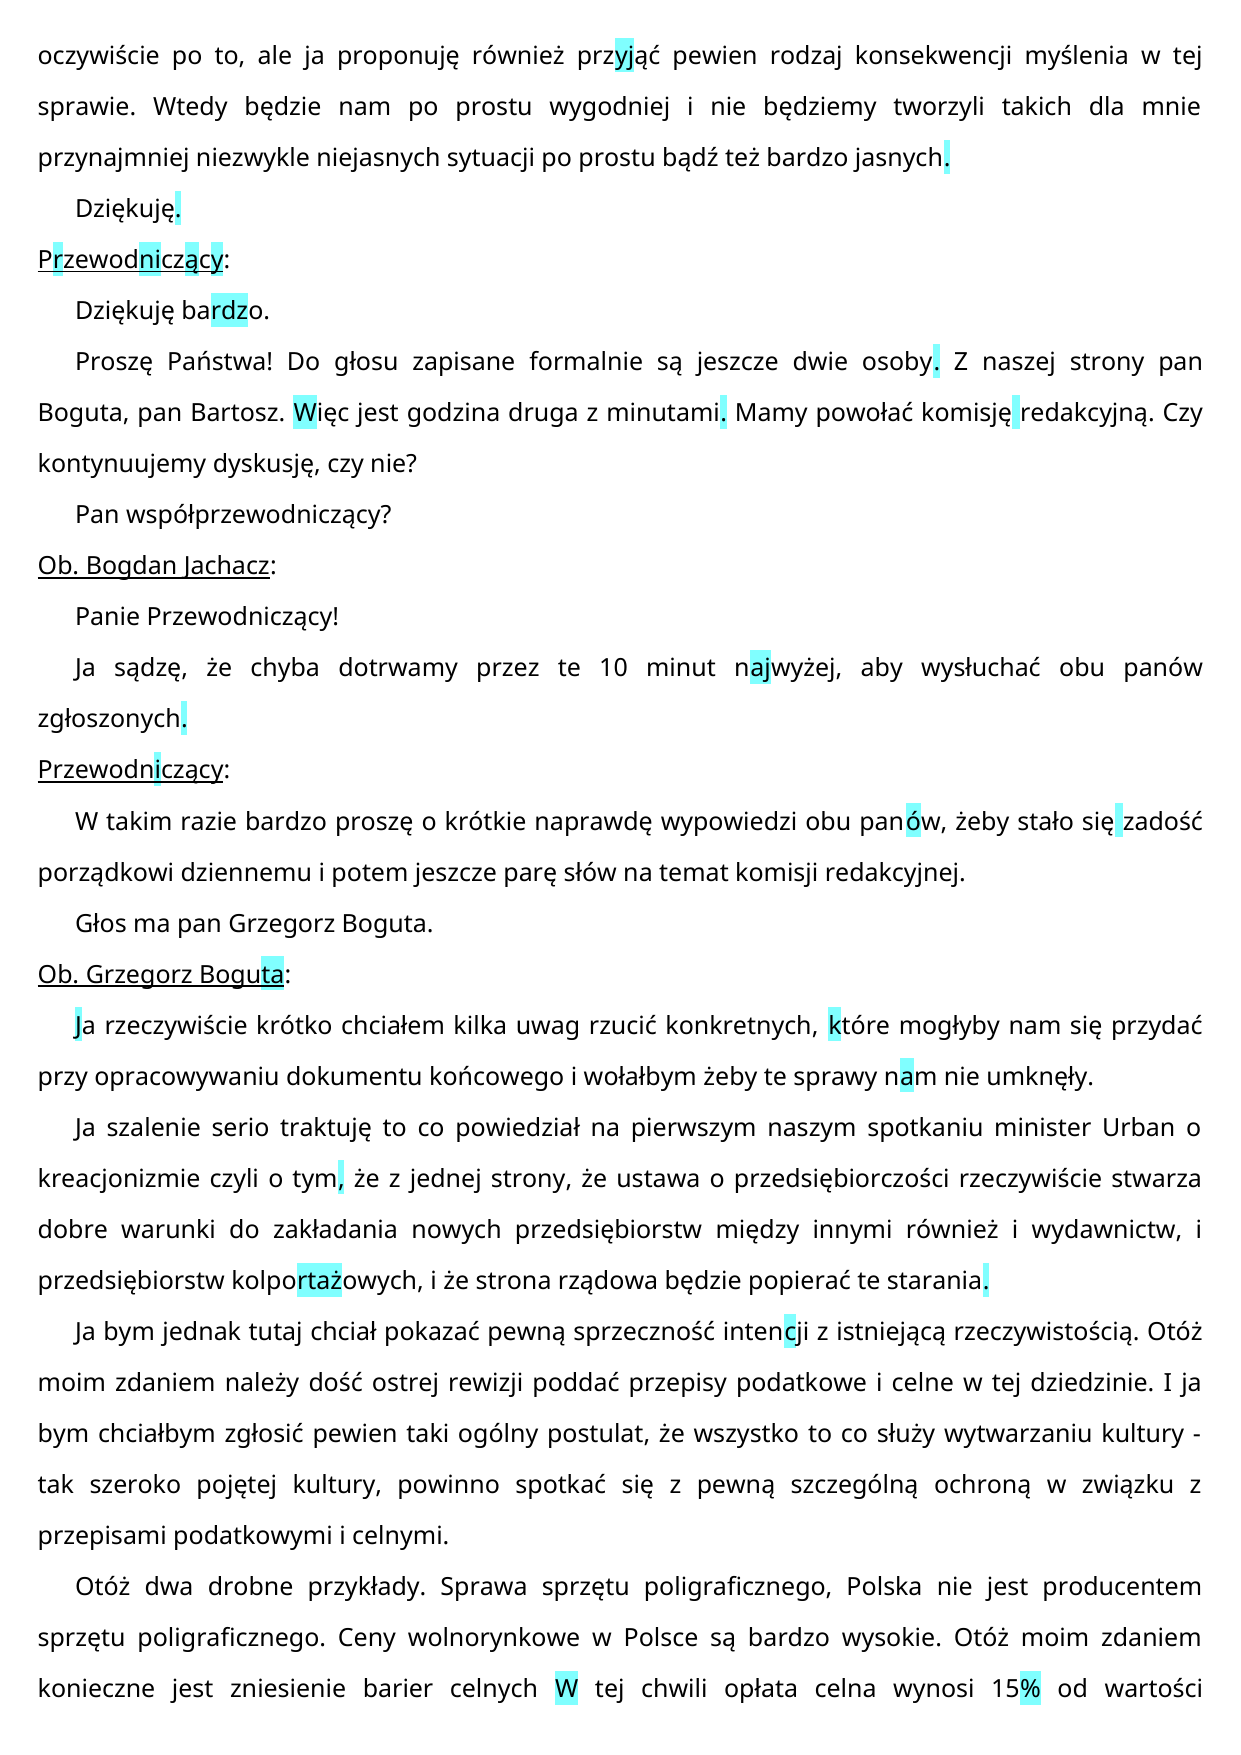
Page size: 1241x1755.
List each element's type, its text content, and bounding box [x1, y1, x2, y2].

text Ja bym jednak tutaj chciał pokazać pewną sprzeczność intencji z istniejącą rzeczywistością. Otóż moim zdaniem należy dość ostrej rewizji poddać przepisy podatkowe i celne w tej dziedzinie. I ja bym chciałbym zgłosić pewien taki ogólny postulat, że wszystko to co służy wytwarzaniu kultury - tak szeroko pojętej kultury, powinno spotkać się z pewną szczególną ochroną w związku z przepisami podatkowymi i celnymi. [37, 1313, 1203, 1552]
text Dziękuję bardzo. [37, 293, 1203, 327]
text Pan współprzewodniczący? [37, 497, 1203, 531]
text Przewodniczący: [37, 752, 1203, 786]
text Ja rzeczywiście krótko chciałem kilka uwag rzucić konkretnych, które mogłyby nam się przydać przy opracowywaniu dokumentu końcowego i wołałbym żeby te sprawy nam nie umknęły. [37, 1007, 1203, 1092]
text Przewodniczący: [37, 242, 1203, 276]
text Panie Przewodniczący! [37, 599, 1203, 633]
text Ja szalenie serio traktuję to co powiedział na pierwszym naszym spotkaniu minister Urban o kreacjonizmie czyli o tym, że z jednej strony, że ustawa o przedsiębiorczości rzeczywiście stwarza dobre warunki do zakładania nowych przedsiębiorstw między innymi również i wydawnictw, i przedsiębiorstw kolportażowych, i że strona rządowa będzie popierać te starania. [37, 1109, 1203, 1297]
text Proszę Państwa! Do głosu zapisane formalnie są jeszcze dwie osoby. Z naszej strony pan Boguta, pan Bartosz. Więc jest godzina druga z minutami. Mamy powołać komisję redakcyjną. Czy kontynuujemy dyskusję, czy nie? [37, 344, 1203, 480]
text Ja sądzę, że chyba dotrwamy przez te 10 minut najwyżej, aby wysłuchać obu panów zgłoszonych. [37, 650, 1203, 735]
text Ob. Grzegorz Boguta: [37, 956, 1203, 990]
text Dziękuję. [37, 191, 1203, 225]
text Otóż dwa drobne przykłady. Sprawa sprzętu poligraficznego, Polska nie jest producentem sprzętu poligraficznego. Ceny wolnorynkowe w Polsce są bardzo wysokie. Otóż moim zdaniem konieczne jest zniesienie barier celnych W tej chwili opłata celna wynosi 15% od wartości [37, 1569, 1203, 1705]
text Ob. Bogdan Jachacz: [37, 548, 1203, 582]
text oczywiście po to, ale ja proponuję również przyjąć pewien rodzaj konsekwencji myślenia w tej sprawie. Wtedy będzie nam po prostu wygodniej i nie będziemy tworzyli takich dla mnie przynajmniej niezwykle niejasnych sytuacji po prostu bądź też bardzo jasnych. [37, 37, 1203, 174]
text Głos ma pan Grzegorz Boguta. [37, 905, 1203, 939]
text W takim razie bardzo proszę o krótkie naprawdę wypowiedzi obu panów, żeby stało się zadość porządkowi dziennemu i potem jeszcze parę słów na temat komisji redakcyjnej. [37, 803, 1203, 888]
